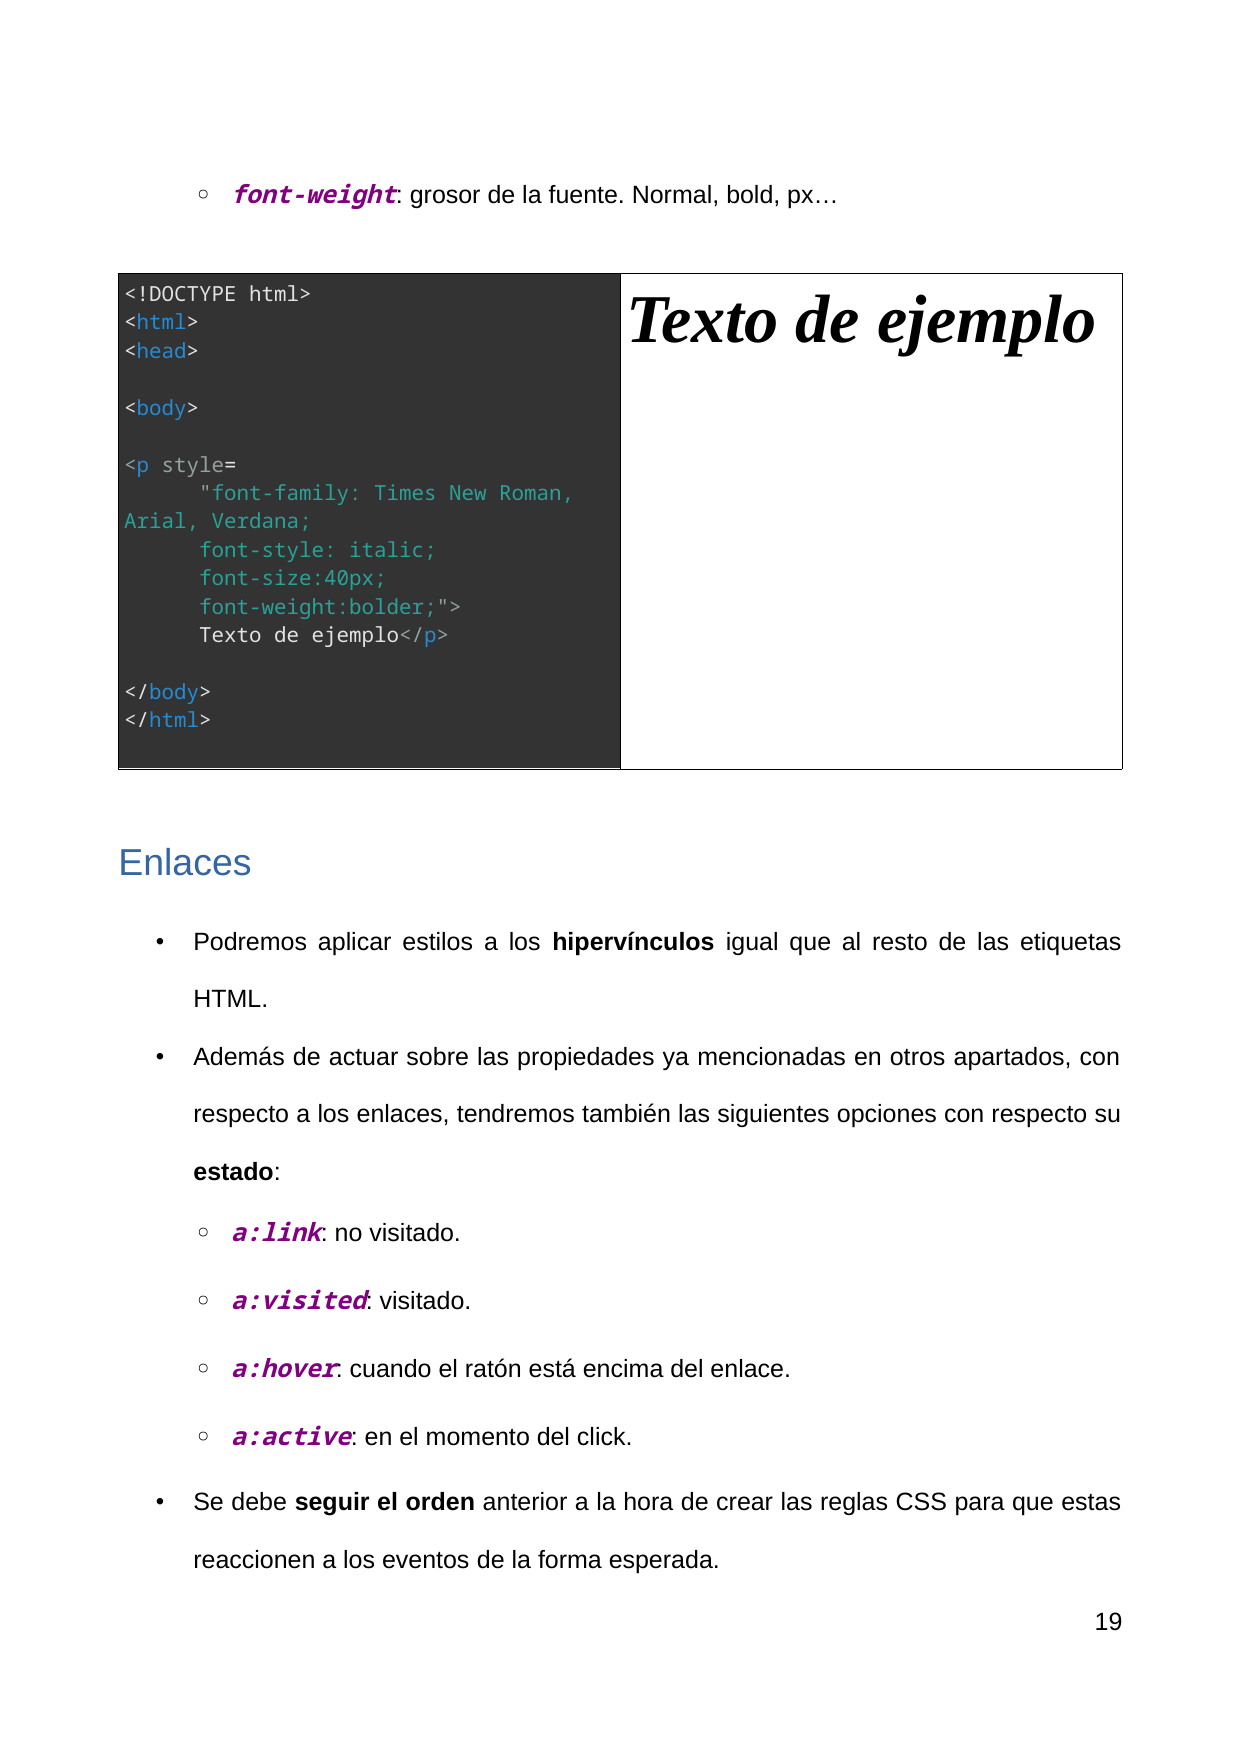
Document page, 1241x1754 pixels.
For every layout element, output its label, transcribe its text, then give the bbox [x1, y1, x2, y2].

list a:active: en el momento del click. [193, 1419, 1122, 1453]
list a:hover: cuando el ratón está encima del enlace. [193, 1351, 1122, 1385]
list font-weight: grosor de la fuente. Normal, bold, px… [193, 176, 1122, 210]
table_header <!DOCTYPE html> <html> <head> <body> <p style= "font-family: Times New Roman, Arial, Verdana; font-style: italic; font-size:40px; font-weight:bolder;"> Texto de ejemplo</p> </body> </html> [119, 274, 620, 768]
list Además de actuar sobre las propiedades ya mencionadas en otros apartados, con respecto a los enlaces, tendremos también las siguientes opciones con respecto su estado: [156, 1042, 1122, 1186]
text Enlaces [118, 841, 1122, 884]
table_header Texto de ejemplo [621, 274, 1122, 768]
list Se debe seguir el orden anterior a la hora de crear las reglas CSS para que estas reaccionen a los eventos de la forma esperada. [156, 1487, 1122, 1573]
list Podremos aplicar estilos a los hipervínculos igual que al resto de las etiquetas HTML. [156, 927, 1122, 1013]
list a:visited: visitado. [193, 1283, 1122, 1317]
list a:link: no visitado. [193, 1214, 1122, 1248]
